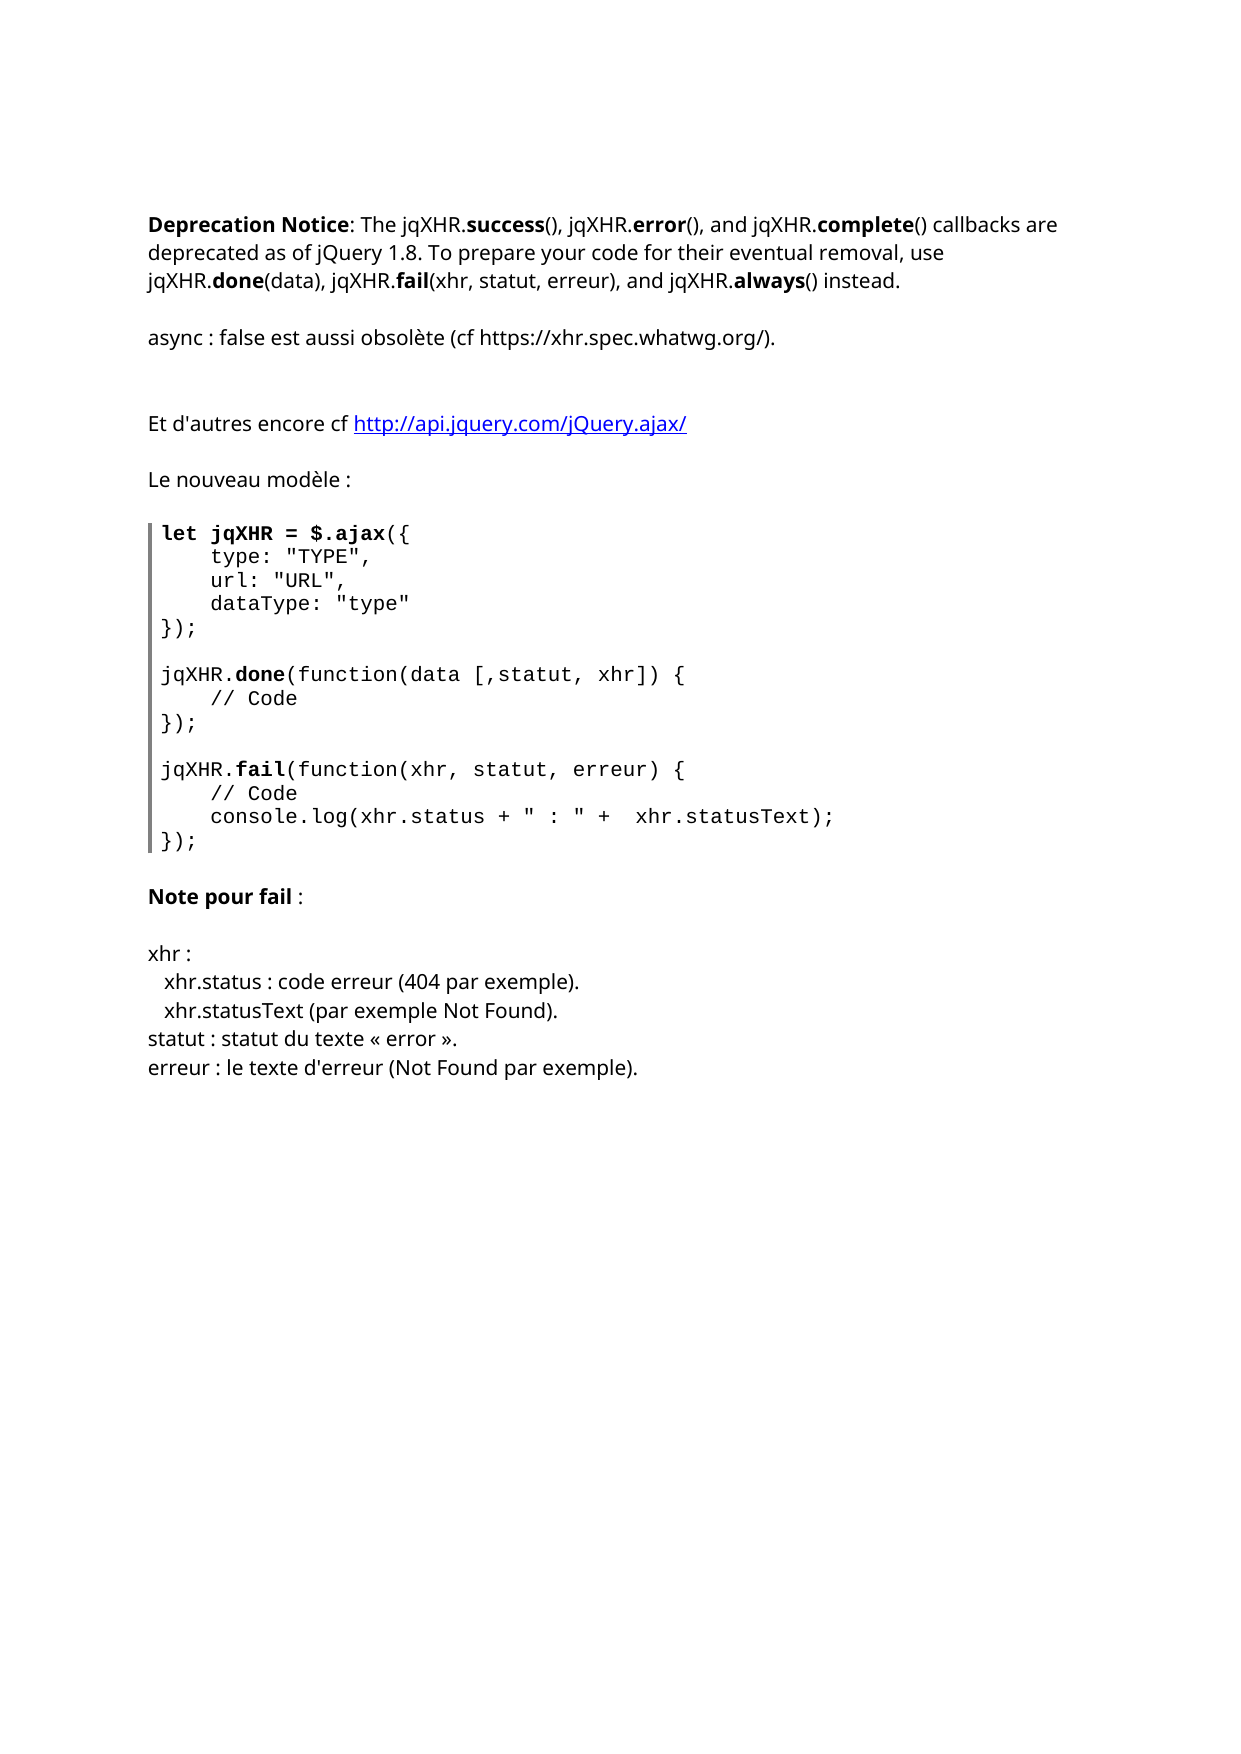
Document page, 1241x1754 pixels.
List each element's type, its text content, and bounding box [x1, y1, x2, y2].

text jqXHR.done(function(data [,statut, xhr]) { [152, 664, 1092, 688]
text }); [152, 830, 1092, 853]
text url: "URL", [152, 570, 1092, 593]
text statut : statut du texte « error ». [148, 1024, 1092, 1053]
text xhr : [148, 939, 1092, 967]
text jqXHR.fail(function(xhr, statut, erreur) { [152, 759, 1092, 783]
text async : false est aussi obsolète (cf https://xhr.spec.whatwg.org/). [148, 323, 1092, 352]
text xhr.status : code erreur (404 par exemple). [148, 967, 1092, 996]
text erreur : le texte d'erreur (Not Found par exemple). [148, 1053, 1092, 1081]
text let jqXHR = $.ajax({ [148, 522, 1092, 546]
text }); [152, 617, 1092, 641]
text console.log(xhr.status + " : " + xhr.statusText); [152, 806, 1092, 830]
text Le nouveau modèle : [148, 466, 1092, 494]
text Deprecation Notice: The jqXHR.success(), jqXHR.error(), and jqXHR.complete() callbacks are deprecated as of jQuery 1.8. To prepare your code for their eventual removal, use jqXHR.done(data), jqXHR.fail(xhr, statut, erreur), and jqXHR.always() instead. [148, 210, 1092, 295]
text dataType: "type" [152, 593, 1092, 617]
text type: "TYPE", [152, 546, 1092, 570]
text xhr.statusText (par exemple Not Found). [148, 996, 1092, 1024]
text Et d'autres encore cf http://api.jquery.com/jQuery.ajax/ [148, 409, 1092, 437]
text Note pour fail : [148, 882, 1092, 910]
text // Code [152, 783, 1092, 806]
text }); [152, 712, 1092, 735]
text // Code [152, 688, 1092, 712]
